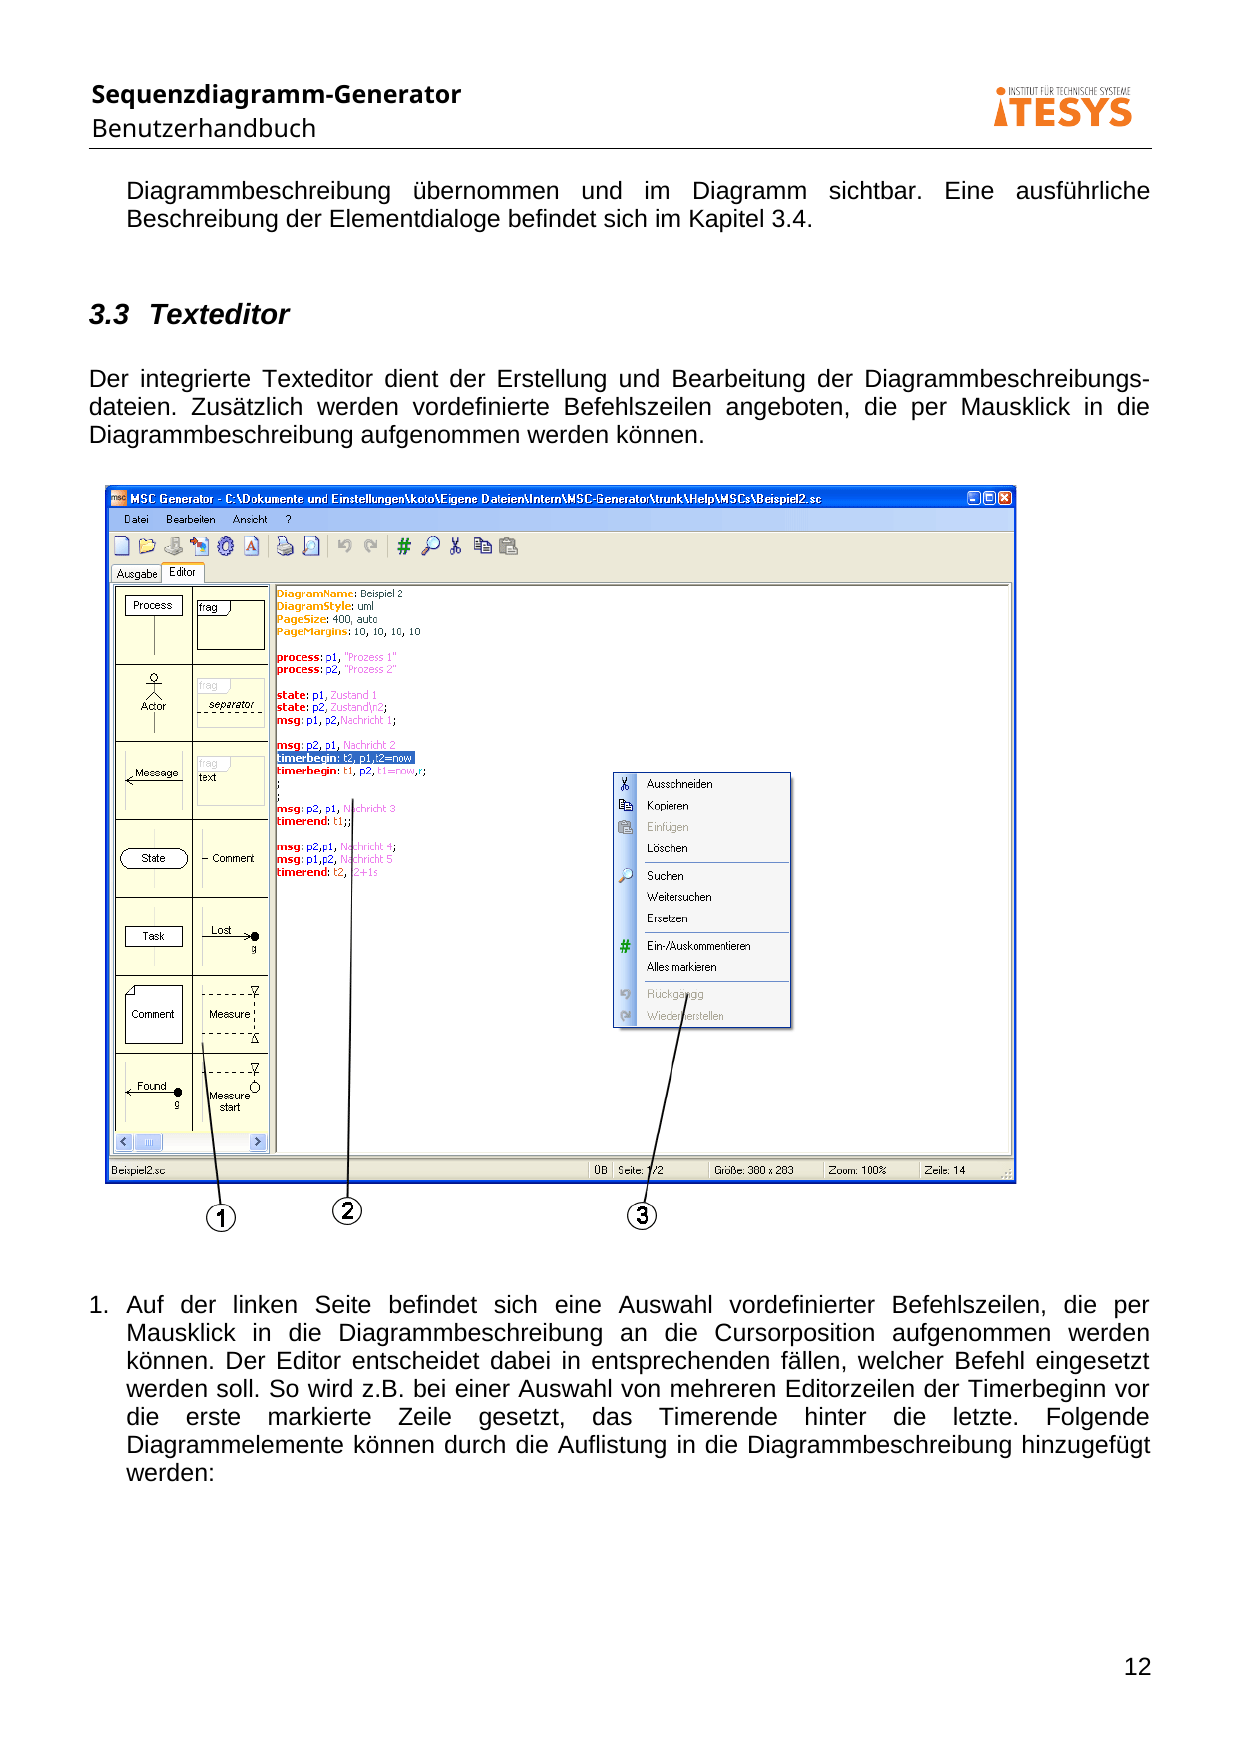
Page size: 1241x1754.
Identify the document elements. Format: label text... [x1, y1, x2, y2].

list Diagrammbeschreibung übernommen und im Diagramm sichtbar. Eine ausführliche Beschreibung der Elementdialoge befindet sich im Kapitel 3.4. [88, 177, 1152, 233]
list Auf der linken Seite befindet sich eine Auswahl vordefinierter Befehlszeilen, die per Mausklick in die Diagrammbeschreibung an die Cursorposition aufgenommen werden können. Der Editor entscheidet dabei in entsprechenden fällen, welcher Befehl eingesetzt werden soll. So wird z.B. bei einer Auswahl von mehreren Editorzeilen der Timerbeginn vor die erste markierte Zeile gesetzt, das Timerende hinter die letzte. Folgende Diagrammelemente können durch die Auflistung in die Diagrammbeschreibung hinzugefügt werden: [88, 1291, 1152, 1487]
picture [105, 485, 1017, 1242]
subtitle Texteditor [88, 298, 1152, 331]
picture [993, 85, 1133, 127]
text Der integrierte Texteditor dient der Erstellung und Bearbeitung der Diagrammbeschreibungs-dateien. Zusätzlich werden vordefinierte Befehlszeilen angeboten, die per Mausklick in die Diagrammbeschreibung aufgenommen werden können. [88, 365, 1152, 448]
